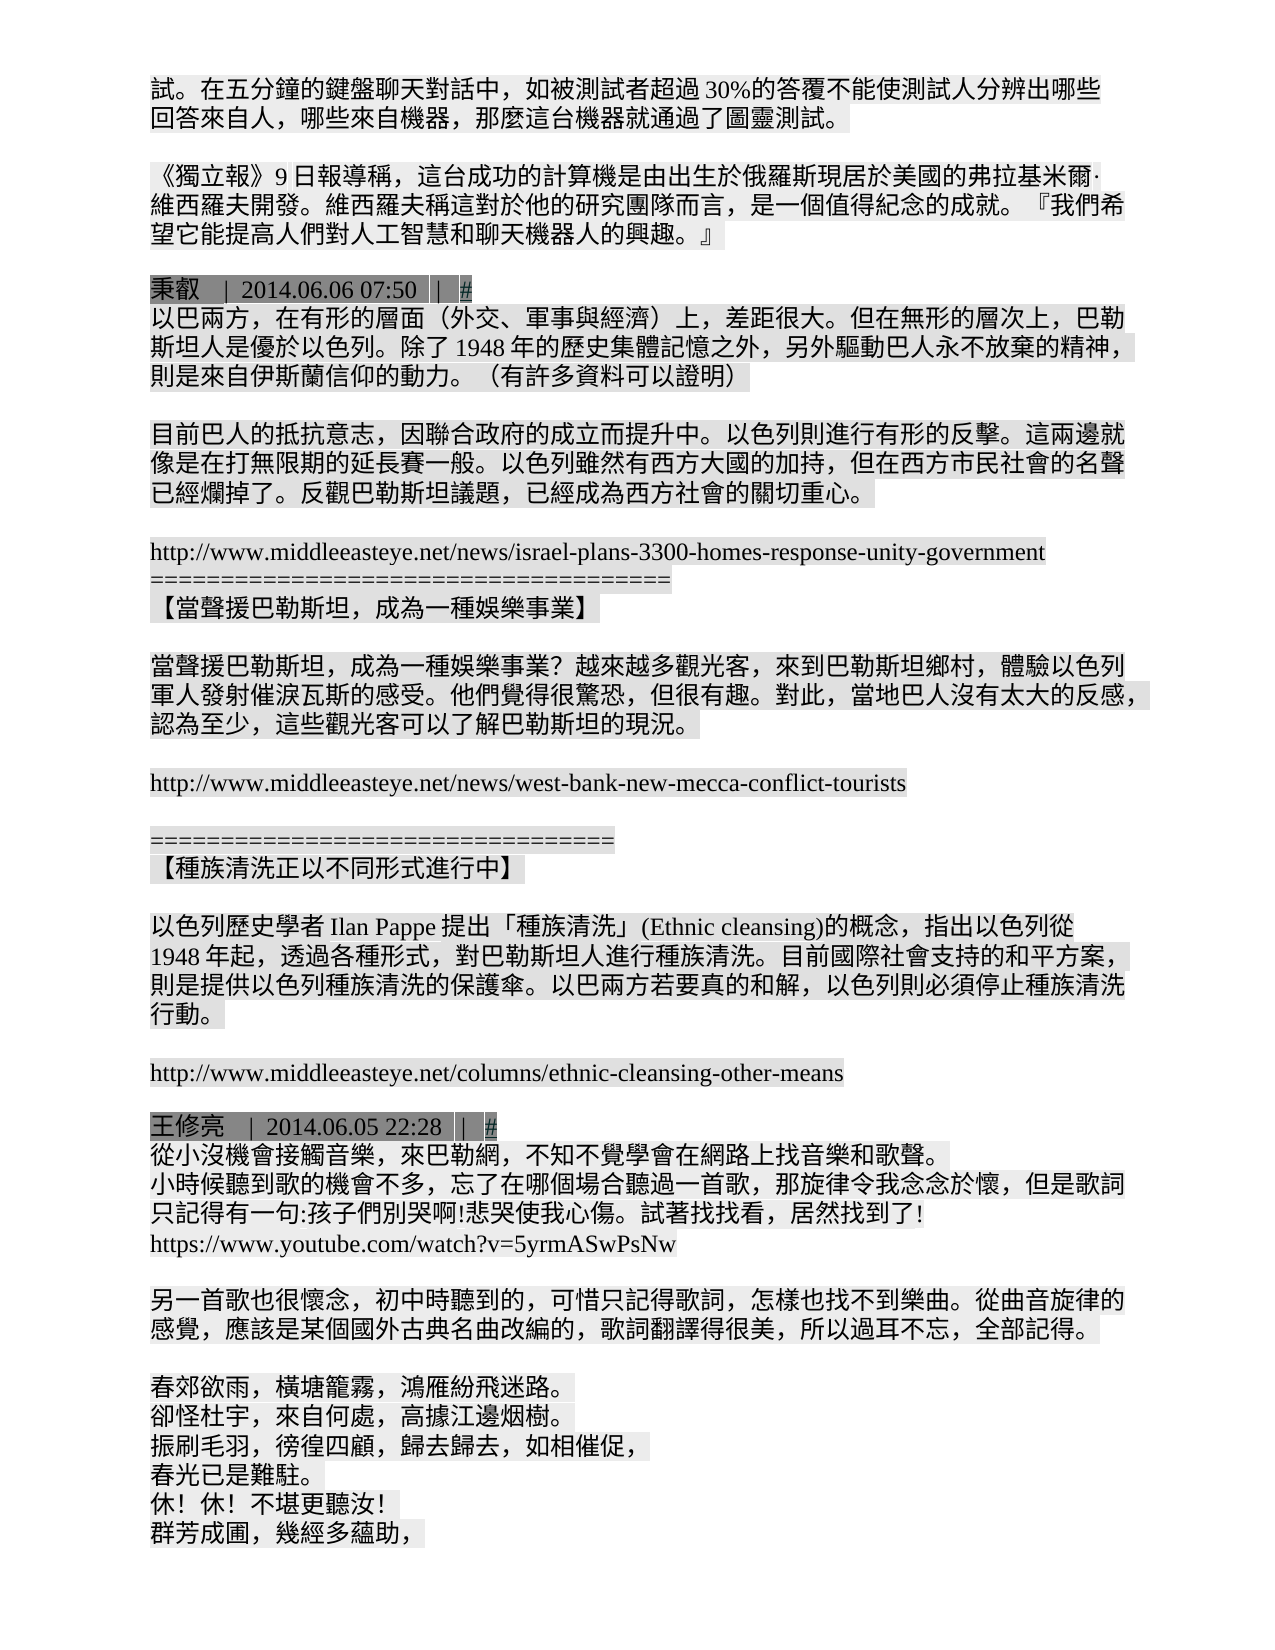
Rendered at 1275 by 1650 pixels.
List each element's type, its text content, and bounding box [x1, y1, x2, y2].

text 以巴兩方，在有形的層面（外交、軍事與經濟）上，差距很大。但在無形的層次上，巴勒斯坦人是優於以色列。除了1948年的歷史集體記憶之外，另外驅動巴人永不放棄的精神，則是來自伊斯蘭信仰的動力。（有許多資料可以證明） 目前巴人的抵抗意志，因聯合政府的成立而提升中。以色列則進行有形的反擊。這兩邊就像是在打無限期的延長賽一般。以色列雖然有西方大國的加持，但在西方市民社會的名聲已經爛掉了。反觀巴勒斯坦議題，已經成為西方社會的關切重心。 http://www.middleeasteye.net/news/israel-plans-3300-homes-response-unity-government ===================================== 【當聲援巴勒斯坦，成為一種娛樂事業】 當聲援巴勒斯坦，成為一種娛樂事業？越來越多觀光客，來到巴勒斯坦鄉村，體驗以色列軍人發射催淚瓦斯的感受。他們覺得很驚恐，但很有趣。對此，當地巴人沒有太大的反感，認為至少，這些觀光客可以了解巴勒斯坦的現況。 http://www.middleeasteye.net/news/west-bank-new-mecca-conflict-tourists ================================= 【種族清洗正以不同形式進行中】 以色列歷史學者Ilan Pappe提出「種族清洗」(Ethnic cleansing)的概念，指出以色列從1948年起，透過各種形式，對巴勒斯坦人進行種族清洗。目前國際社會支持的和平方案，則是提供以色列種族清洗的保護傘。以巴兩方若要真的和解，以色列則必須停止種族清洗行動。 http://www.middleeasteye.net/columns/ethnic-cleansing-other-means [150, 304, 1125, 1087]
text 王修亮 | 2014.06.05 22:28 | # [150, 1112, 1125, 1141]
text 電腦首次通過圖靈測試 成功類比13歲男孩 NOWnews.com 今日新聞網 2014年 06月 10日 15:48 電腦於周六首次通過圖靈測試。一台由俄羅斯人弗拉基米爾·維西羅夫模仿一位13歲男孩開發的『超級電腦』透過了『標誌性的』圖靈測試。周六在倫敦英國皇家學會進行的測試上，有五台超級電腦參與了測試，看是否能透過文本對話來糊弄人們以為是在和真人對話。 環球時報據英國《每日電訊報》報導，類比13歲小男孩的電腦程式『尤金·古斯特曼』讓33%的考官認為他們是在與人對話。這一測試成功正逢圖靈去世60周年紀念，被認為是人工智慧領域里程碑式的突破。 圖靈測試由電腦科學之父和二戰密碼破譯者艾倫·圖靈在1950年提出，他認為如果電腦讓人無法辨認與人的差別，那麼它就真正在進行『思考』。在此之前，沒有電腦通過圖靈測試。在五分鐘的鍵盤聊天對話中，如被測試者超過30%的答覆不能使測試人分辨出哪些回答來自人，哪些來自機器，那麼這台機器就通過了圖靈測試。 《獨立報》9日報導稱，這台成功的計算機是由出生於俄羅斯現居於美國的弗拉基米爾·維西羅夫開發。維西羅夫稱這對於他的研究團隊而言，是一個值得紀念的成就。『我們希望它能提高人們對人工智慧和聊天機器人的興趣。』 [150, 75, 1125, 250]
text 從小沒機會接觸音樂，來巴勒網，不知不覺學會在網路上找音樂和歌聲。 小時候聽到歌的機會不多，忘了在哪個場合聽過一首歌，那旋律令我念念於懷，但是歌詞只記得有一句:孩子們別哭啊!悲哭使我心傷。試著找找看，居然找到了! https://www.youtube.com/watch?v=5yrmASwPsNw 另一首歌也很懷念，初中時聽到的，可惜只記得歌詞，怎樣也找不到樂曲。從曲音旋律的感覺，應該是某個國外古典名曲改編的，歌詞翻譯得很美，所以過耳不忘，全部記得。 春郊欲雨，橫塘籠霧，鴻雁紛飛迷路。 卻怪杜宇，來自何處，高據江邊烟樹。 振刷毛羽，徬徨四顧，歸去歸去，如相催促， 春光已是難駐。 休！休！不堪更聽汝！ 群芳成圃，幾經多蘊助， [150, 1141, 1125, 1548]
text 秉叡 | 2014.06.06 07:50 | # [150, 275, 1125, 304]
